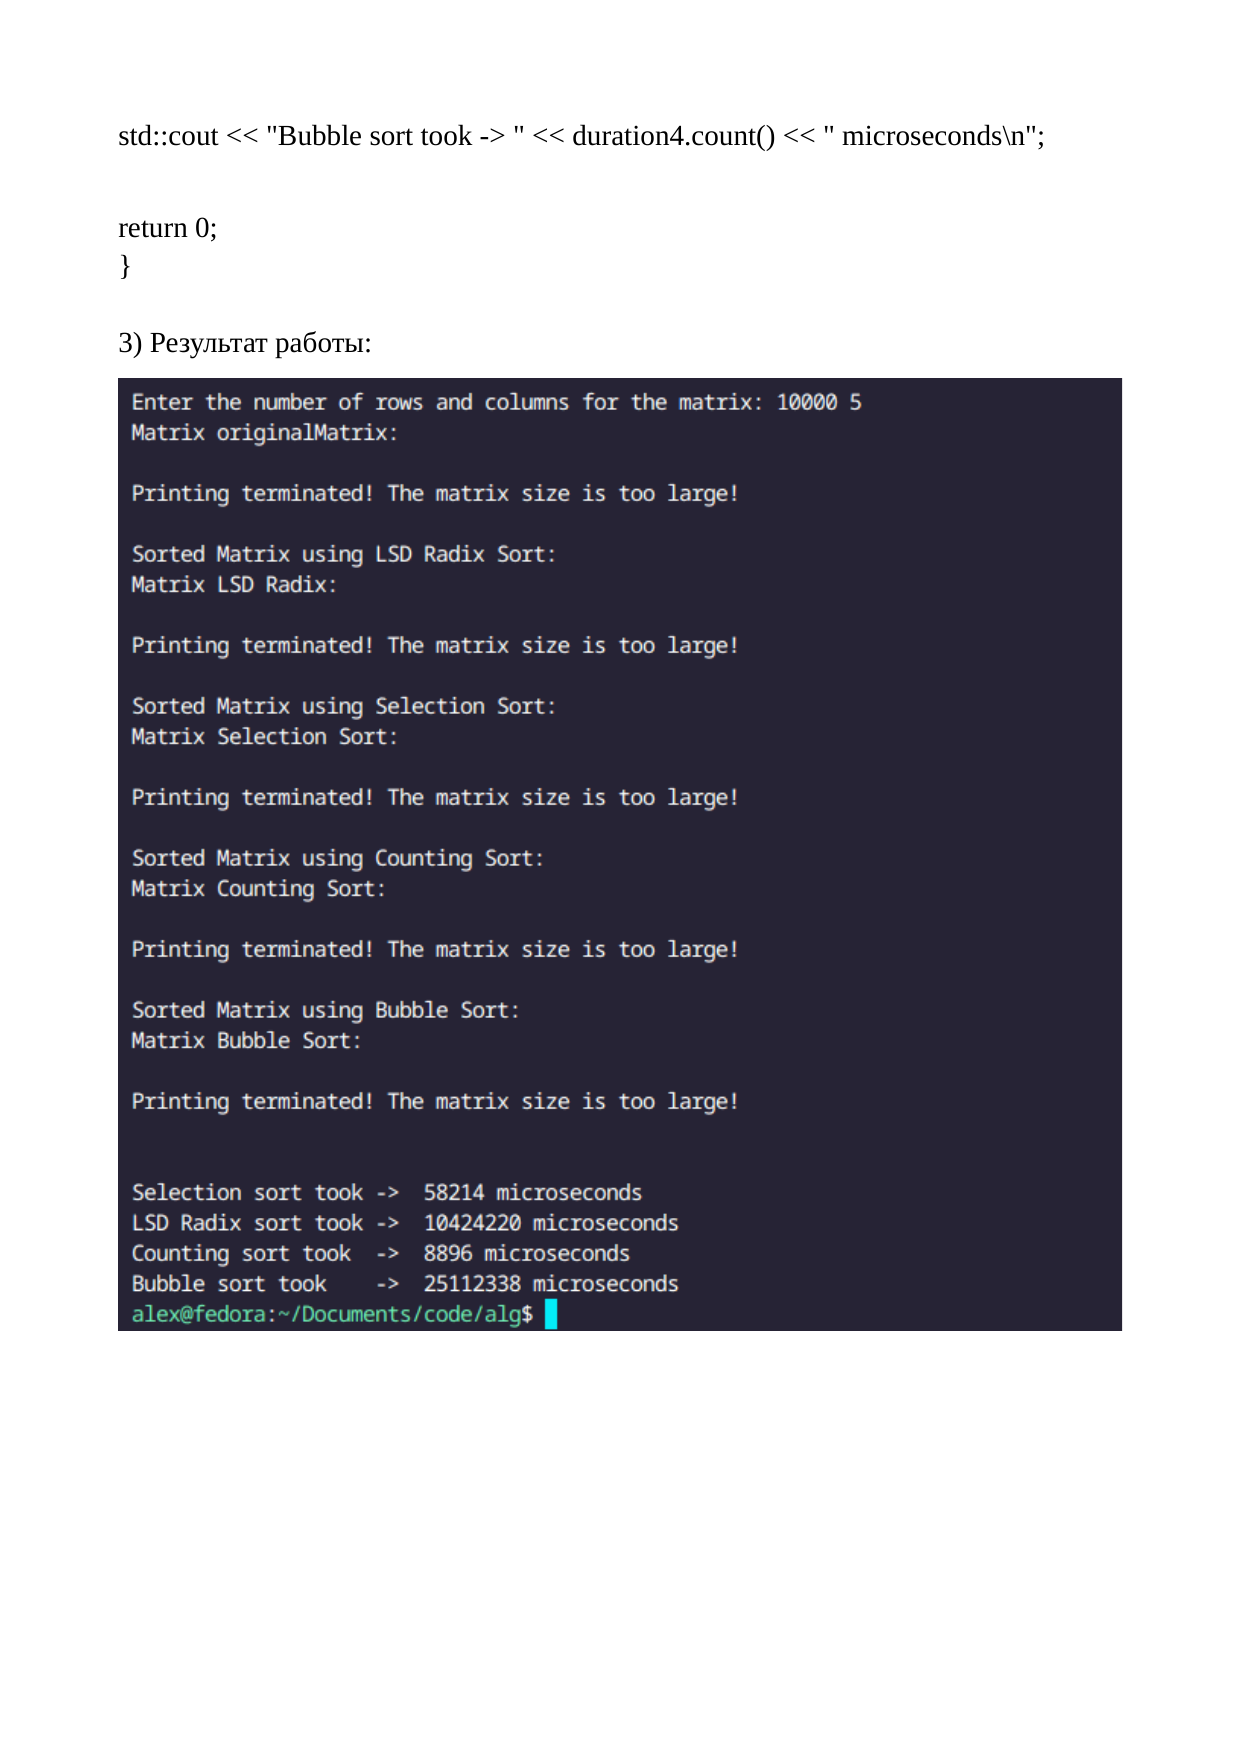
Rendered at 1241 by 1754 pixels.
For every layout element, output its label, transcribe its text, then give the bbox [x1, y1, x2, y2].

text } [118, 248, 1122, 282]
text return 0; [118, 210, 1122, 243]
text std::cout << "Bubble sort took -> " << duration4.count() << " microseconds\n"; [118, 118, 1122, 152]
picture [118, 378, 1123, 1331]
text 3) Результат работы: [118, 325, 1122, 359]
